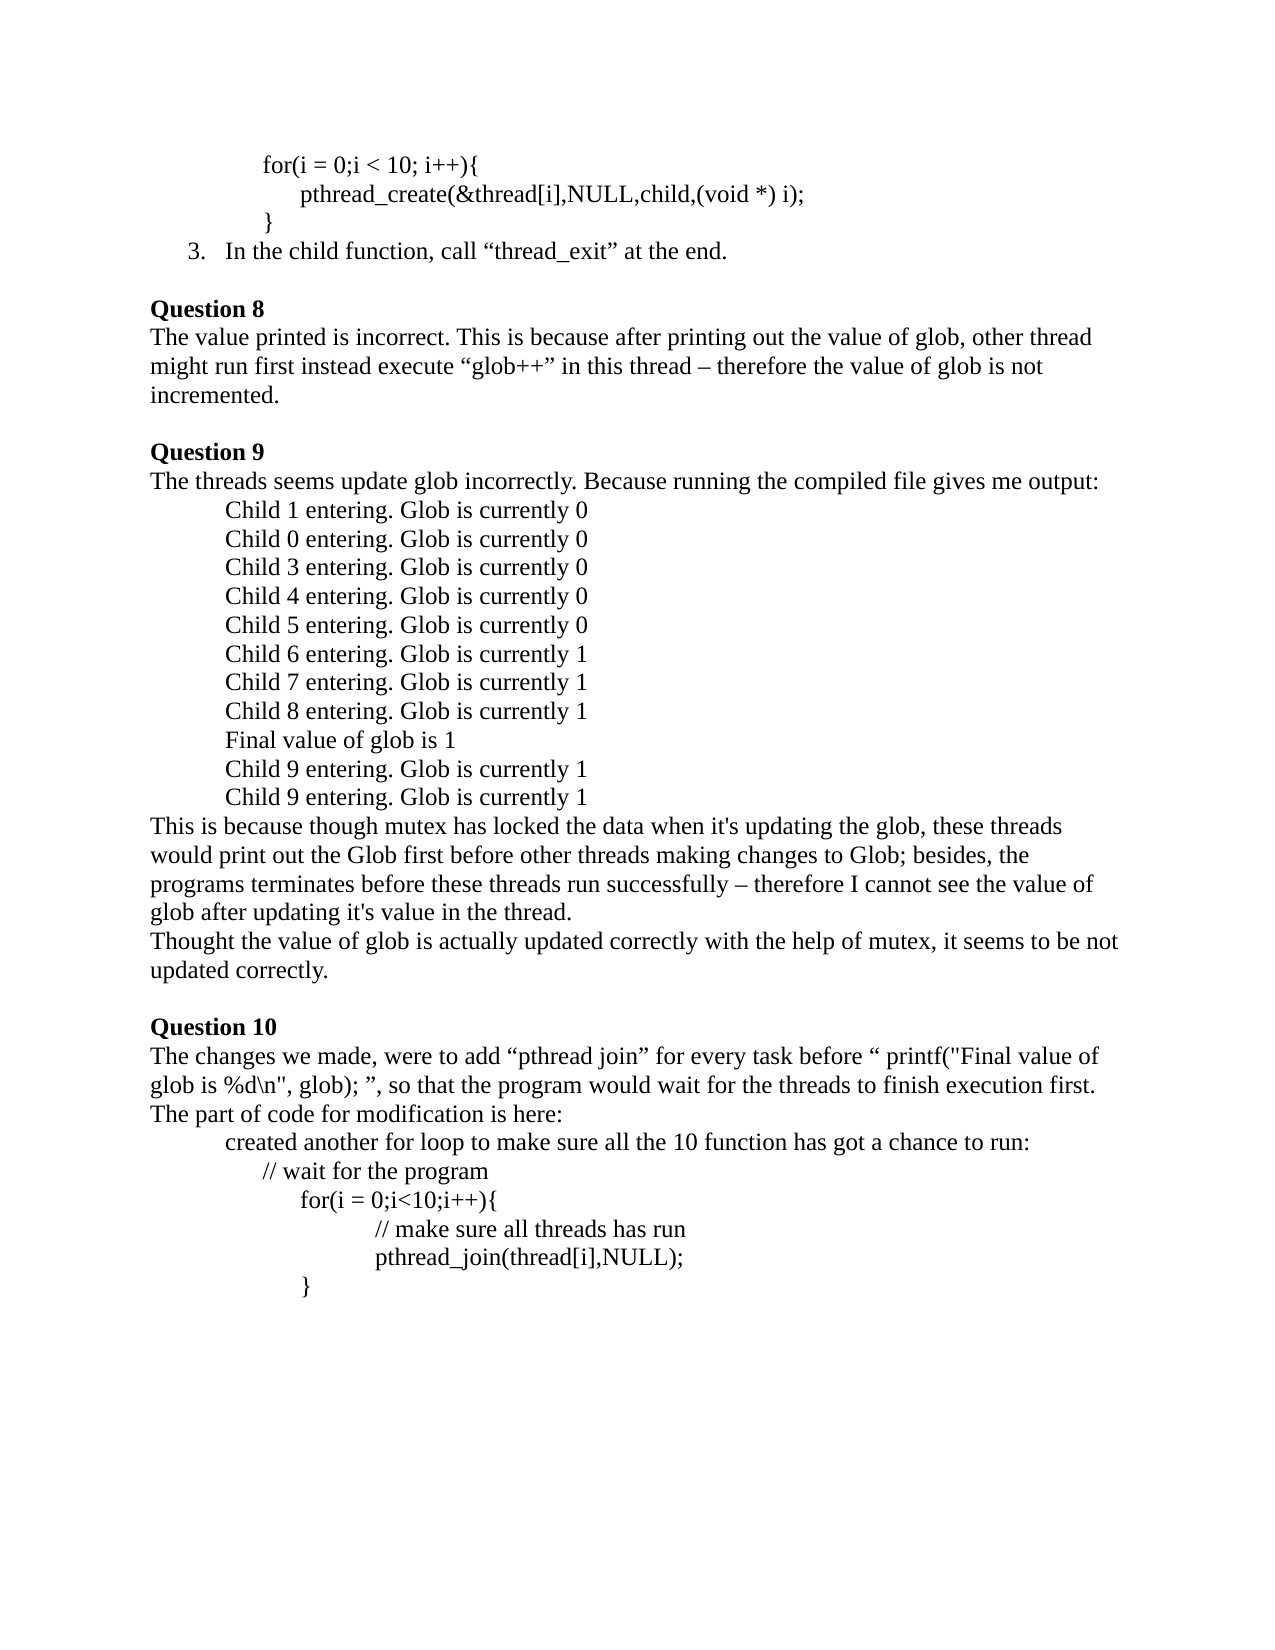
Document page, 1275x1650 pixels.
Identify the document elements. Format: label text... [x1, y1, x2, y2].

list for(i = 0;i<10;i++){ [225, 1185, 1125, 1214]
list } [225, 1271, 1125, 1300]
text Question 9 [150, 437, 1125, 466]
text Child 5 entering. Glob is currently 0 [225, 610, 1125, 639]
text Child 8 entering. Glob is currently 1 [225, 696, 1125, 725]
text The value printed is incorrect. This is because after printing out the value of glob, other thread might run first instead execute “glob++” in this thread – therefore the value of glob is not incremented. [150, 322, 1125, 409]
text Child 6 entering. Glob is currently 1 [225, 639, 1125, 667]
text Child 0 entering. Glob is currently 0 [225, 524, 1125, 552]
text The part of code for modification is here: [150, 1099, 1125, 1127]
list // make sure all threads has run [225, 1214, 1125, 1242]
text Question 8 [150, 294, 1125, 322]
list pthread_create(&thread[i],NULL,child,(void *) i); [225, 179, 1125, 207]
text The changes we made, were to add “pthread join” for every task before “ printf("Final value of glob is %d\n", glob); ”, so that the program would wait for the threads to finish execution first. [150, 1041, 1125, 1099]
list created another for loop to make sure all the 10 function has got a chance to run: [187, 1127, 1125, 1156]
text Child 9 entering. Glob is currently 1 [225, 782, 1125, 811]
text Child 3 entering. Glob is currently 0 [225, 552, 1125, 581]
text Thought the value of glob is actually updated correctly with the help of mutex, it seems to be not updated correctly. [150, 926, 1125, 984]
text Question 10 [150, 1012, 1125, 1041]
text The threads seems update glob incorrectly. Because running the compiled file gives me output: [150, 466, 1125, 495]
list In the child function, call “thread_exit” at the end. [187, 236, 1125, 265]
text Child 9 entering. Glob is currently 1 [225, 754, 1125, 782]
text This is because though mutex has locked the data when it's updating the glob, these threads would print out the Glob first before other threads making changes to Glob; besides, the programs terminates before these threads run successfully – therefore I cannot see the value of glob after updating it's value in the thread. [150, 811, 1125, 926]
text Final value of glob is 1 [225, 725, 1125, 754]
list for(i = 0;i < 10; i++){ [225, 150, 1125, 179]
list pthread_join(thread[i],NULL); [225, 1242, 1125, 1271]
list } [225, 207, 1125, 236]
text Child 7 entering. Glob is currently 1 [225, 667, 1125, 696]
list // wait for the program [225, 1156, 1125, 1185]
text Child 1 entering. Glob is currently 0 [150, 495, 1125, 524]
text Child 4 entering. Glob is currently 0 [225, 581, 1125, 610]
